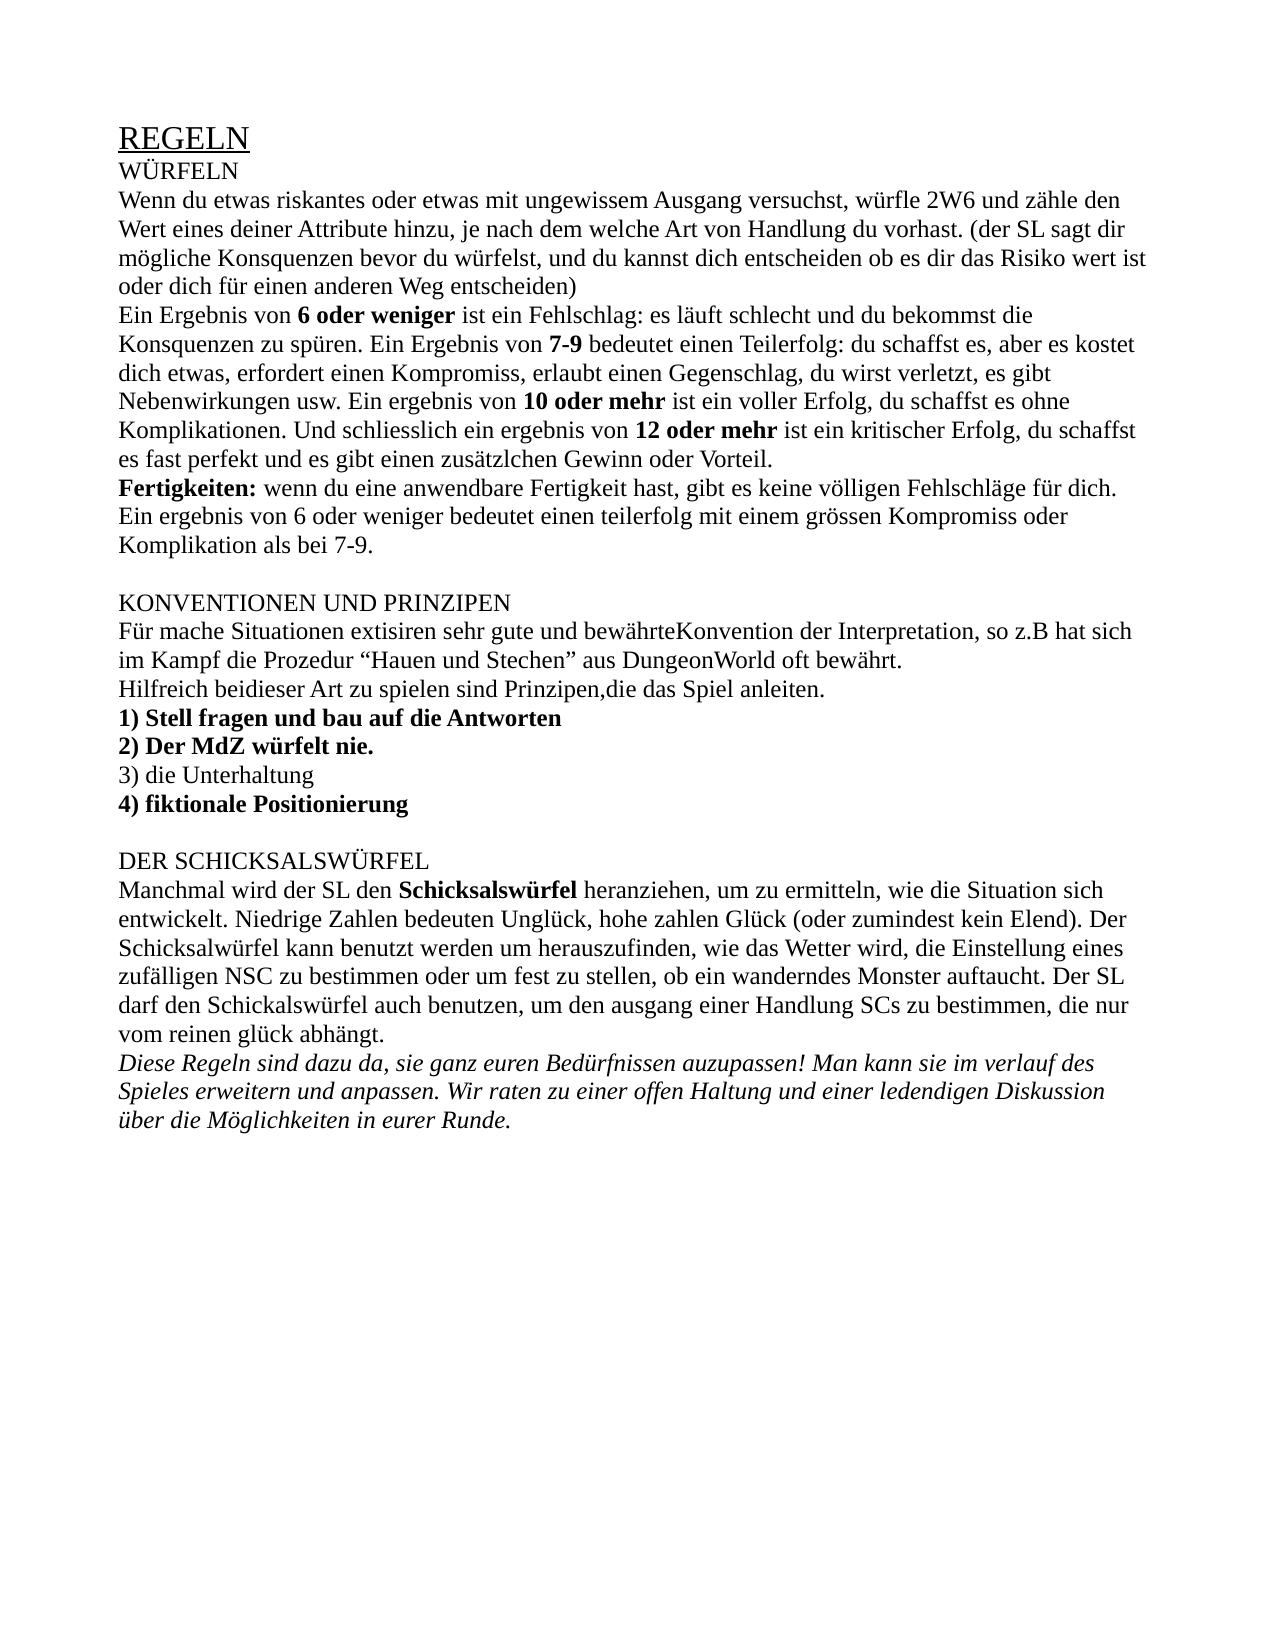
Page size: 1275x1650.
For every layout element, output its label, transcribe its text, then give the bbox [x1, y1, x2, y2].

text Hilfreich beidieser Art zu spielen sind Prinzipen,die das Spiel anleiten. [118, 674, 1157, 703]
text 3) die Unterhaltung [118, 760, 1157, 789]
text REGELN [118, 118, 1157, 156]
text KONVENTIONEN UND PRINZIPEN [118, 588, 1157, 616]
text Fertigkeiten: wenn du eine anwendbare Fertigkeit hast, gibt es keine völligen Fehlschläge für dich. Ein ergebnis von 6 oder weniger bedeutet einen teilerfolg mit einem grössen Kompromiss oder Komplikation als bei 7-9. [118, 473, 1157, 559]
text 2) Der MdZ würfelt nie. [118, 731, 1157, 760]
text Wenn du etwas riskantes oder etwas mit ungewissem Ausgang versuchst, würfle 2W6 und zähle den Wert eines deiner Attribute hinzu, je nach dem welche Art von Handlung du vorhast. (der SL sagt dir mögliche Konsquenzen bevor du würfelst, und du kannst dich entscheiden ob es dir das Risiko wert ist oder dich für einen anderen Weg entscheiden) [118, 185, 1157, 300]
text 1) Stell fragen und bau auf die Antworten [118, 703, 1157, 731]
text WÜRFELN [118, 156, 1157, 185]
text DER SCHICKSALSWÜRFEL [118, 846, 1157, 875]
text Ein Ergebnis von 6 oder weniger ist ein Fehlschlag: es läuft schlecht und du bekommst die Konsquenzen zu spüren. Ein Ergebnis von 7-9 bedeutet einen Teilerfolg: du schaffst es, aber es kostet dich etwas, erfordert einen Kompromiss, erlaubt einen Gegenschlag, du wirst verletzt, es gibt Nebenwirkungen usw. Ein ergebnis von 10 oder mehr ist ein voller Erfolg, du schaffst es ohne Komplikationen. Und schliesslich ein ergebnis von 12 oder mehr ist ein kritischer Erfolg, du schaffst es fast perfekt und es gibt einen zusätzlchen Gewinn oder Vorteil. [118, 300, 1157, 473]
text Diese Regeln sind dazu da, sie ganz euren Bedürfnissen auzupassen! Man kann sie im verlauf des Spieles erweitern und anpassen. Wir raten zu einer offen Haltung und einer ledendigen Diskussion über die Möglichkeiten in eurer Runde. [118, 1048, 1157, 1134]
text 4) fiktionale Positionierung [118, 789, 1157, 818]
text Manchmal wird der SL den Schicksalswürfel heranziehen, um zu ermitteln, wie die Situation sich entwickelt. Niedrige Zahlen bedeuten Unglück, hohe zahlen Glück (oder zumindest kein Elend). Der Schicksalwürfel kann benutzt werden um herauszufinden, wie das Wetter wird, die Einstellung eines zufälligen NSC zu bestimmen oder um fest zu stellen, ob ein wanderndes Monster auftaucht. Der SL darf den Schickalswürfel auch benutzen, um den ausgang einer Handlung SCs zu bestimmen, die nur vom reinen glück abhängt. [118, 875, 1157, 1048]
text Für mache Situationen extisiren sehr gute und bewährteKonvention der Interpretation, so z.B hat sich im Kampf die Prozedur “Hauen und Stechen” aus DungeonWorld oft bewährt. [118, 616, 1157, 674]
